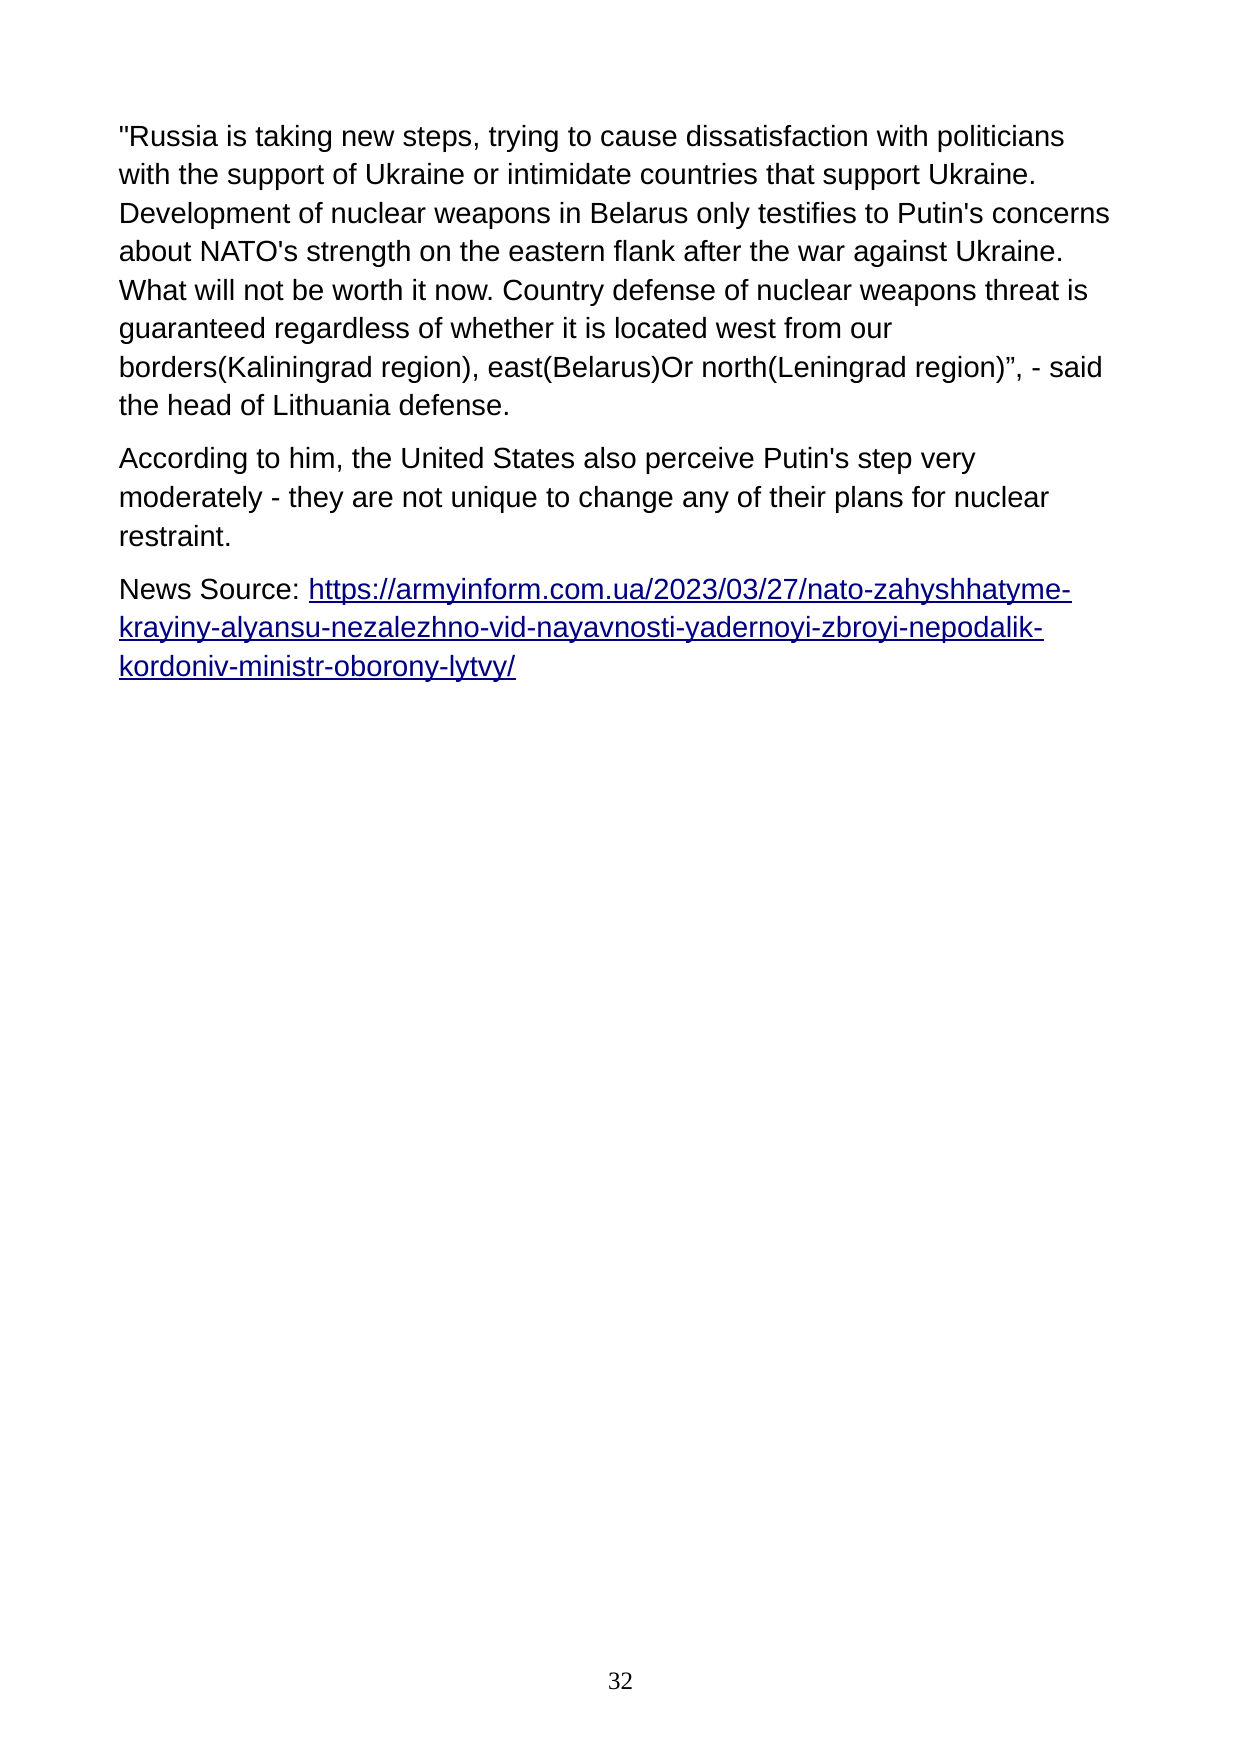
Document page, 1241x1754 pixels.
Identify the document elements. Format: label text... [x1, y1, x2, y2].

text According to him, the United States also perceive Putin's step very moderately - they are not unique to change any of their plans for nuclear restraint. [118, 441, 1122, 552]
text News Source: https://armyinform.com.ua/2023/03/27/nato-zahyshhatyme-krayiny-alyansu-nezalezhno-vid-nayavnosti-yadernoyi-zbroyi-nepodalik-kordoniv-ministr-oborony-lytvy/ [118, 572, 1122, 682]
text "Russia is taking new steps, trying to cause dissatisfaction with politicians with the support of Ukraine or intimidate countries that support Ukraine. Development of nuclear weapons in Belarus only testifies to Putin's concerns about NATO's strength on the eastern flank after the war against Ukraine. What will not be worth it now. Country defense of nuclear weapons threat is guaranteed regardless of whether it is located west from our borders(Kaliningrad region), east(Belarus)Or north(Leningrad region)”, - said the head of Lithuania defense. [118, 118, 1122, 422]
